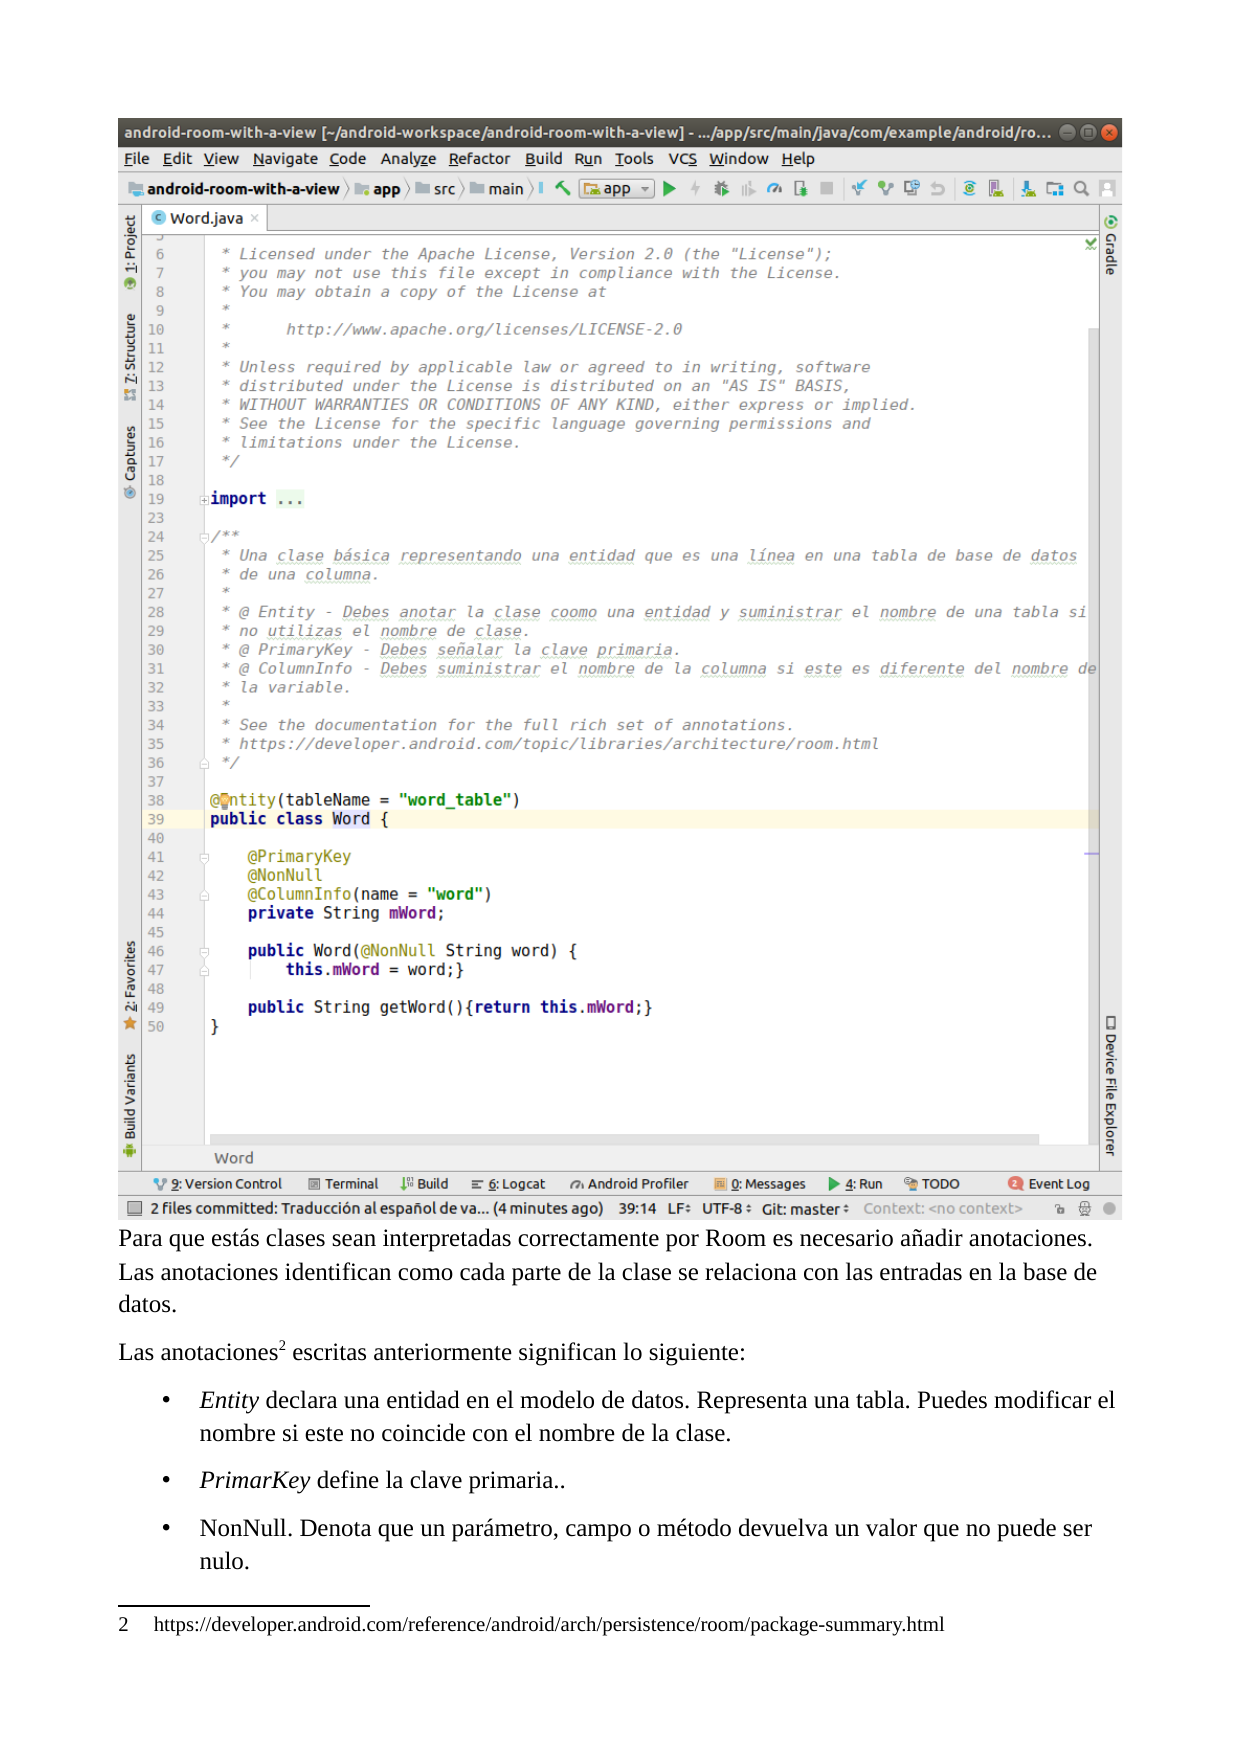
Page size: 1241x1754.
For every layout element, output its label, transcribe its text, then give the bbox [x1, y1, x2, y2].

text Para que estás clases sean interpretadas correctamente por Room es necesario añadir anotaciones. Las anotaciones identifican como cada parte de la clase se relaciona con las entradas en la base de datos. [118, 1220, 1122, 1318]
list NonNull. Denota que un parámetro, campo o método devuelva un valor que no puede ser nulo. [162, 1513, 1122, 1575]
list Entity declara una entidad en el modelo de datos. Representa una tabla. Puedes modificar el nombre si este no coincide con el nombre de la clase. [162, 1385, 1122, 1447]
list PrimarKey define la clave primaria.. [162, 1465, 1122, 1494]
text Las anotaciones escritas anteriormente significan lo siguiente: [118, 1337, 1122, 1366]
picture [118, 118, 1123, 1220]
text https://developer.android.com/reference/android/arch/persistence/room/package-summary.html [118, 1612, 1122, 1636]
